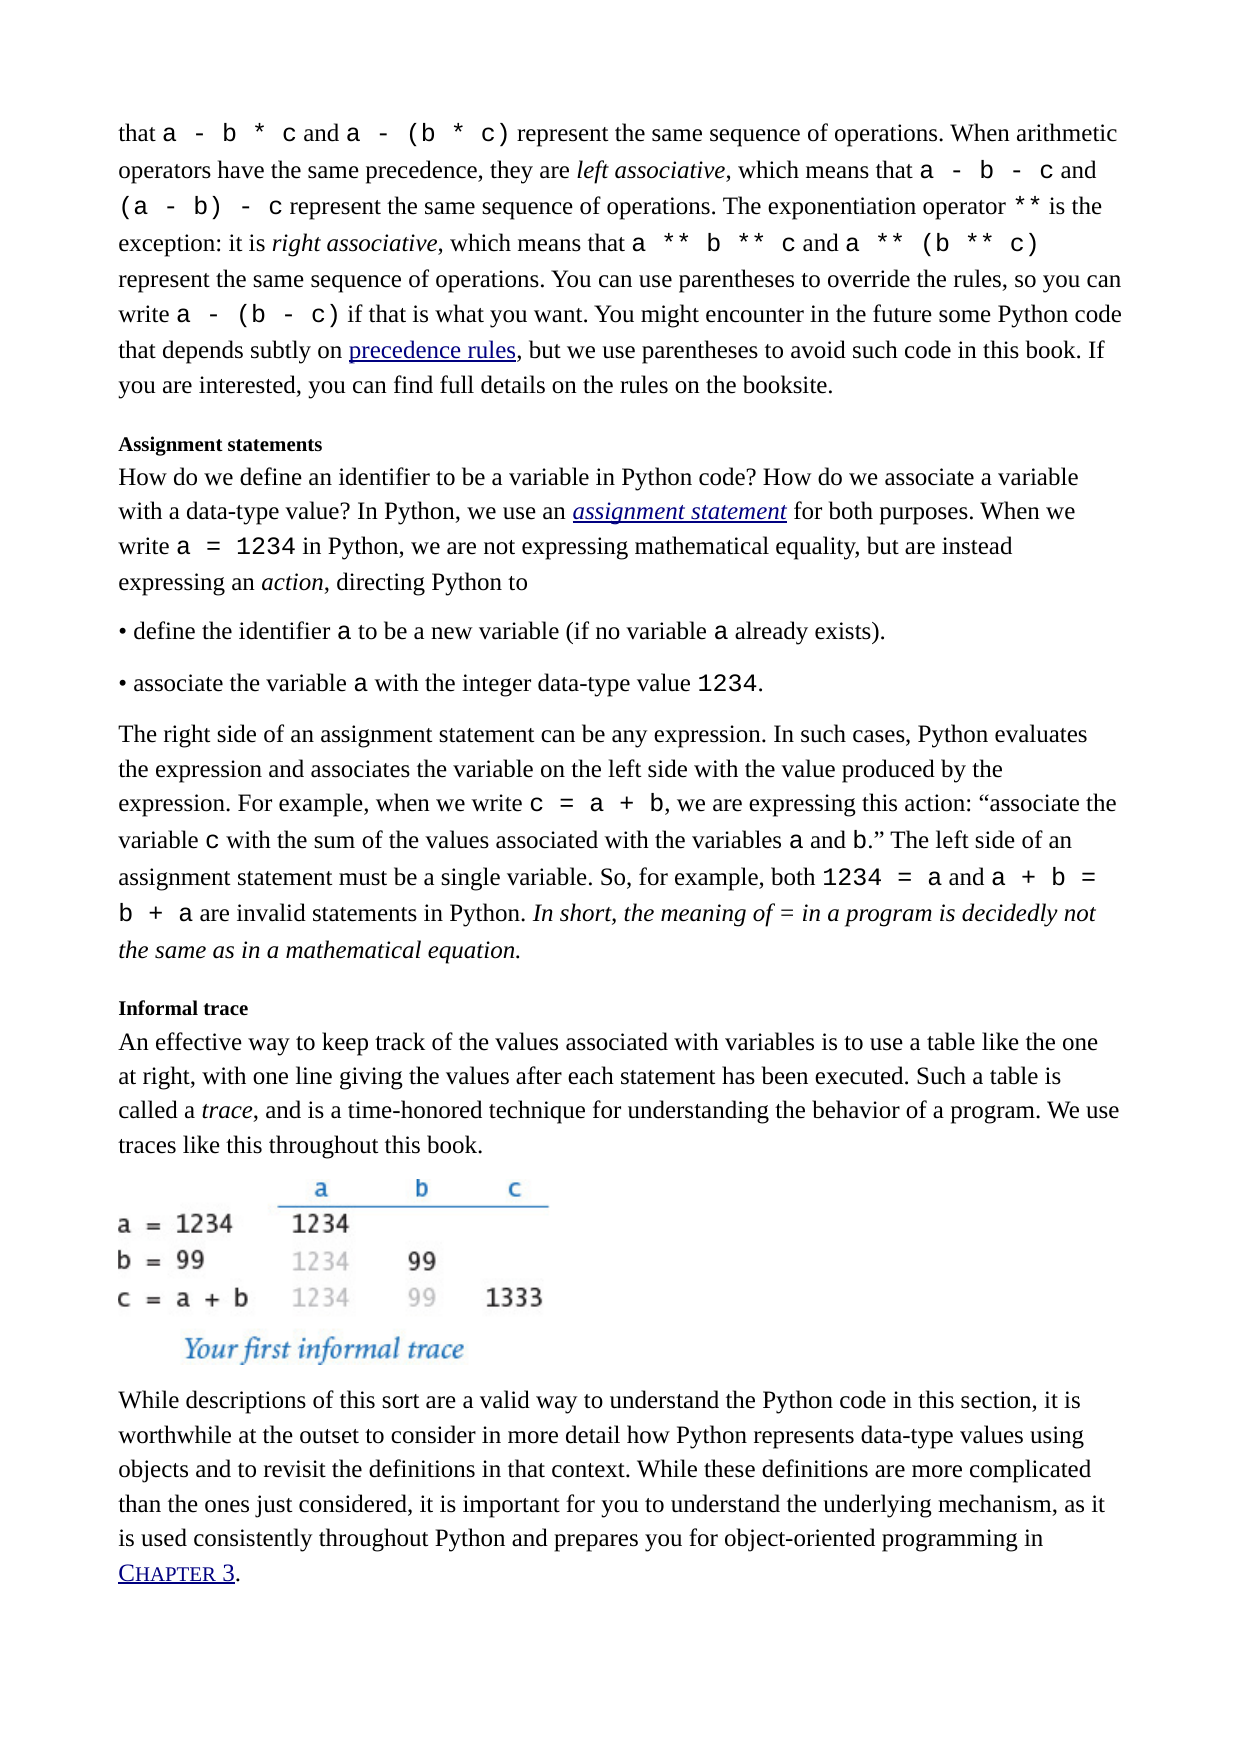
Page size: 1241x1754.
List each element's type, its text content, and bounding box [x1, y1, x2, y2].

text The right side of an assignment statement can be any expression. In such cases, Python evaluates the expression and associates the variable on the left side with the value produced by the expression. For example, when we write c = a + b, we are expressing this action: “associate the variable c with the sum of the values associated with the variables a and b.” The left side of an assignment statement must be a single variable. So, for example, both 1234 = a and a + b = b + a are invalid statements in Python. In short, the meaning of = in a program is decidedly not the same as in a mathematical equation. [118, 719, 1122, 963]
subtitle Informal trace [118, 996, 1122, 1020]
picture [118, 1179, 550, 1365]
text • define the identifier a to be a new variable (if no variable a already exists). [118, 616, 1122, 647]
text How do we define an identifier to be a variable in Python code? How do we associate a variable with a data-type value? In Python, we use an assignment statement for both purposes. When we write a = 1234 in Python, we are not expressing mathematical equality, but are instead expressing an action, directing Python to [118, 462, 1122, 596]
text • associate the variable a with the integer data-type value 1234. [118, 668, 1122, 699]
text An effective way to keep track of the values associated with variables is to use a table like the one at right, with one line giving the values after each statement has been executed. Such a table is called a trace, and is a time-honored technique for understanding the behavior of a program. We use traces like this throughout this book. [118, 1027, 1122, 1159]
subtitle Assignment statements [118, 431, 1122, 456]
text that a - b * c and a - (b * c) represent the same sequence of operations. When arithmetic operators have the same precedence, they are left associative, which means that a - b - c and (a - b) - c represent the same sequence of operations. The exponentiation operator ** is the exception: it is right associative, which means that a ** b ** c and a ** (b ** c) represent the same sequence of operations. You can use parentheses to override the rules, so you can write a - (b - c) if that is what you want. You might encounter in the future some Python code that depends subtly on precedence rules, but we use parentheses to avoid such code in this book. If you are interested, you can find full details on the rules on the booksite. [118, 118, 1122, 399]
text While descriptions of this sort are a valid way to understand the Python code in this section, it is worthwhile at the outset to consider in more detail how Python represents data-type values using objects and to revisit the definitions in that context. While these definitions are more complicated than the ones just considered, it is important for you to understand the underlying mechanism, as it is used consistently throughout Python and prepares you for object-oriented programming in CHAPTER 3. [118, 1385, 1122, 1586]
